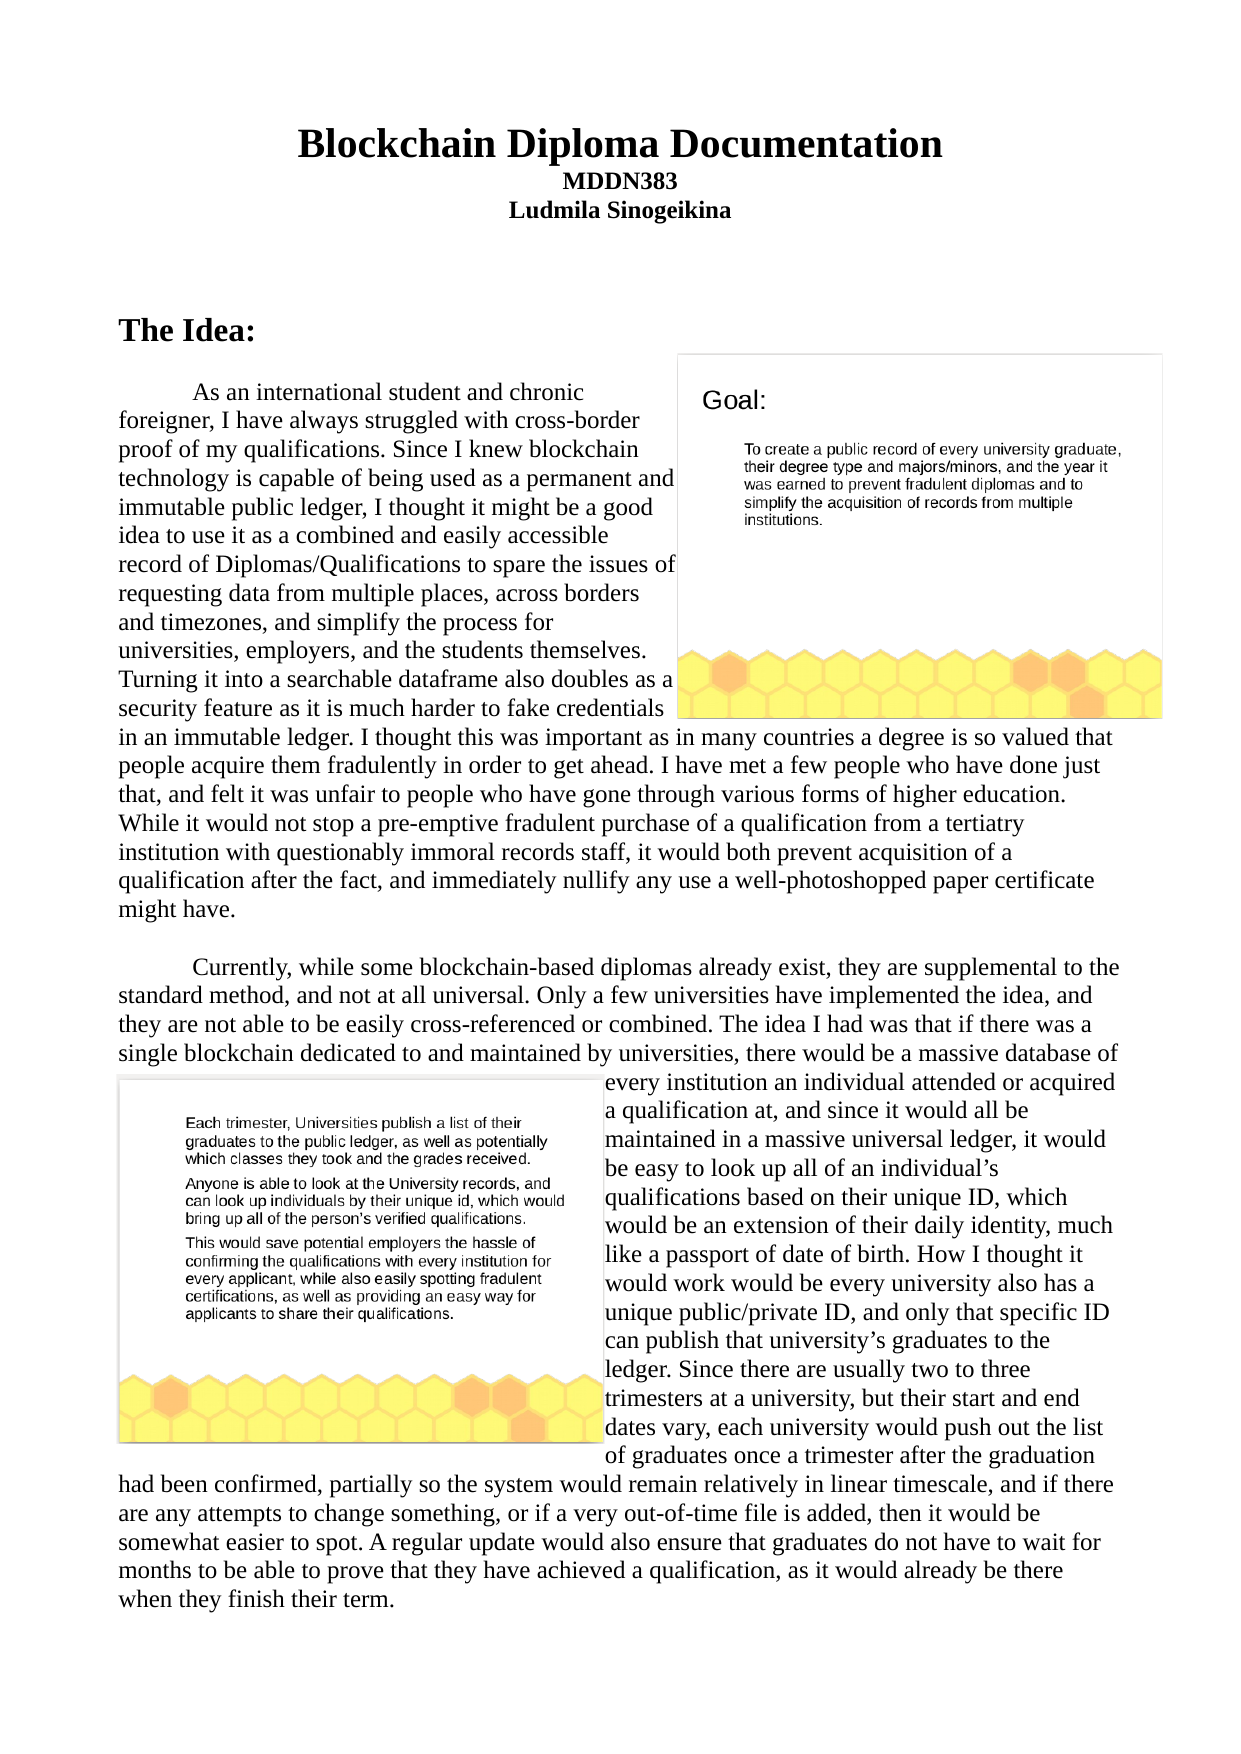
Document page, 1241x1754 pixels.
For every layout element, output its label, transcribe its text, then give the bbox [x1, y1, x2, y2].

text Blockchain Diploma Documentation [118, 118, 1122, 166]
text MDDN383 [118, 166, 1122, 195]
text The Idea: [118, 310, 1122, 348]
text Ludmila Sinogeikina [118, 195, 1122, 223]
text As an international student and chronic foreigner, I have always struggled with cross-border proof of my qualifications. Since I knew blockchain technology is capable of being used as a permanent and immutable public ledger, I thought it might be a good idea to use it as a combined and easily accessible record of Diplomas/Qualifications to spare the issues of requesting data from multiple places, across borders and timezones, and simplify the process for universities, employers, and the students themselves. Turning it into a searchable dataframe also doubles as a security feature as it is much harder to fake credentials in an immutable ledger. I thought this was important as in many countries a degree is so valued that people acquire them fradulently in order to get ahead. I have met a few people who have done just that, and felt it was unfair to people who have gone through various forms of higher education. While it would not stop a pre-emptive fradulent purchase of a qualification from a tertiatry institution with questionably immoral records staff, it would both prevent acquisition of a qualification after the fact, and immediately nullify any use a well-photoshopped paper certificate might have. [118, 377, 1122, 923]
picture [116, 1074, 605, 1444]
text Currently, while some blockchain-based diplomas already exist, they are supplemental to the standard method, and not at all universal. Only a few universities have implemented the idea, and they are not able to be easily cross-referenced or combined. The idea I had was that if there was a single blockchain dedicated to and maintained by universities, there would be a massive database of every institution an individual attended or acquired a qualification at, and since it would all be maintained in a massive universal ledger, it would be easy to look up all of an individual’s qualifications based on their unique ID, which would be an extension of their daily identity, much like a passport of date of birth. How I thought it would work would be every university also has a unique public/private ID, and only that specific ID can publish that university’s graduates to the ledger. Since there are usually two to three trimesters at a university, but their start and end dates vary, each university would push out the list of graduates once a trimester after the graduation had been confirmed, partially so the system would remain relatively in linear timescale, and if there are any attempts to change something, or if a very out-of-time file is added, then it would be somewhat easier to spot. A regular update would also ensure that graduates do not have to wait for months to be able to prove that they have achieved a qualification, as it would already be there when they finish their term. [118, 952, 1122, 1613]
picture [677, 353, 1163, 719]
